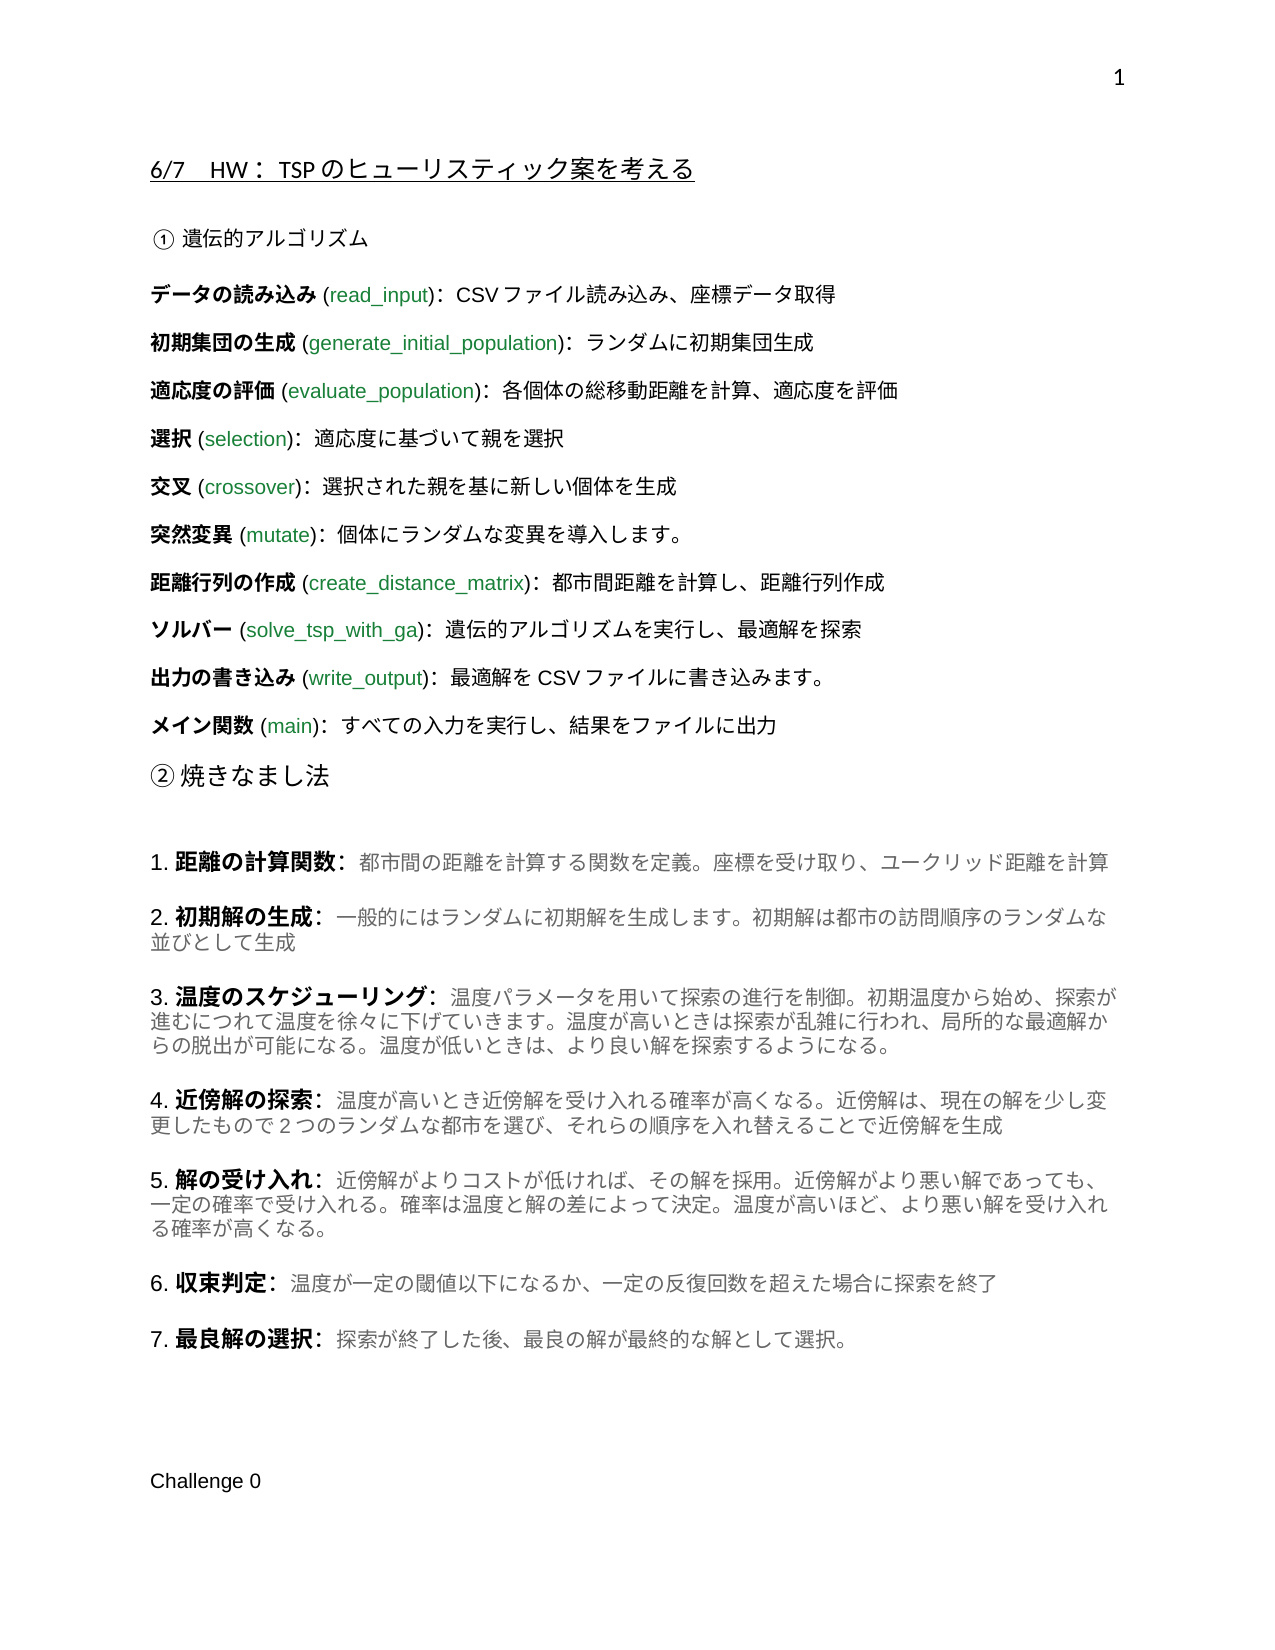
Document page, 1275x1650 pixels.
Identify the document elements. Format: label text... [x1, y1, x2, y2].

subtitle 2. 初期解の生成：一般的にはランダムに初期解を生成します。初期解は都市の訪問順序のランダムな並びとして生成 [150, 904, 1125, 954]
subtitle 4. 近傍解の探索：温度が高いとき近傍解を受け入れる確率が高くなる。近傍解は、現在の解を少し変更したもので2つのランダムな都市を選び、それらの順序を入れ替えることで近傍解を生成 [150, 1087, 1125, 1137]
text 交叉 (crossover)：選択された親を基に新しい個体を生成 [150, 474, 1125, 498]
text 出力の書き込み (write_output)：最適解をCSVファイルに書き込みます。 [150, 666, 1125, 690]
text 選択 (selection)：適応度に基づいて親を選択 [150, 427, 1125, 451]
text 突然変異 (mutate)：個体にランダムな変異を導入します。 [150, 522, 1125, 546]
text ソルバー (solve_tsp_with_ga)：遺伝的アルゴリズムを実行し、最適解を探索 [150, 618, 1125, 642]
subtitle 6. 収束判定：温度が一定の閾値以下になるか、一定の反復回数を超えた場合に探索を終了 [150, 1270, 1125, 1296]
text Challenge 0 [150, 1469, 1125, 1493]
text データの読み込み (read_input)：CSVファイル読み込み、座標データ取得 [150, 283, 1125, 307]
text 初期集団の生成 (generate_initial_population)：ランダムに初期集団生成 [150, 331, 1125, 355]
text 6/7 HW ：TSPのヒューリスティック案を考える [150, 150, 1125, 186]
text ②焼きなまし法 [150, 762, 1125, 791]
subtitle 3. 温度のスケジューリング：温度パラメータを用いて探索の進行を制御。初期温度から始め、探索が進むにつれて温度を徐々に下げていきます。温度が高いときは探索が乱雑に行われ、局所的な最適解からの脱出が可能になる。温度が低いときは、より良い解を探索するようになる。 [150, 984, 1125, 1058]
subtitle 1. 距離の計算関数：都市間の距離を計算する関数を定義。座標を受け取り、ユークリッド距離を計算 [150, 849, 1125, 875]
text 距離行列の作成 (create_distance_matrix)：都市間距離を計算し、距離行列作成 [150, 570, 1125, 594]
subtitle 7. 最良解の選択：探索が終了した後、最良の解が最終的な解として選択。 [150, 1326, 1125, 1352]
subtitle 5. 解の受け入れ：近傍解がよりコストが低ければ、その解を採用。近傍解がより悪い解であっても、一定の確率で受け入れる。確率は温度と解の差によって決定。温度が高いほど、より悪い解を受け入れる確率が高くなる。 [150, 1167, 1125, 1241]
text メイン関数 (main)：すべての入力を実行し、結果をファイルに出力 [150, 714, 1125, 738]
text ①遺伝的アルゴリズム [150, 222, 1125, 253]
text 適応度の評価 (evaluate_population)：各個体の総移動距離を計算、適応度を評価 [150, 379, 1125, 403]
